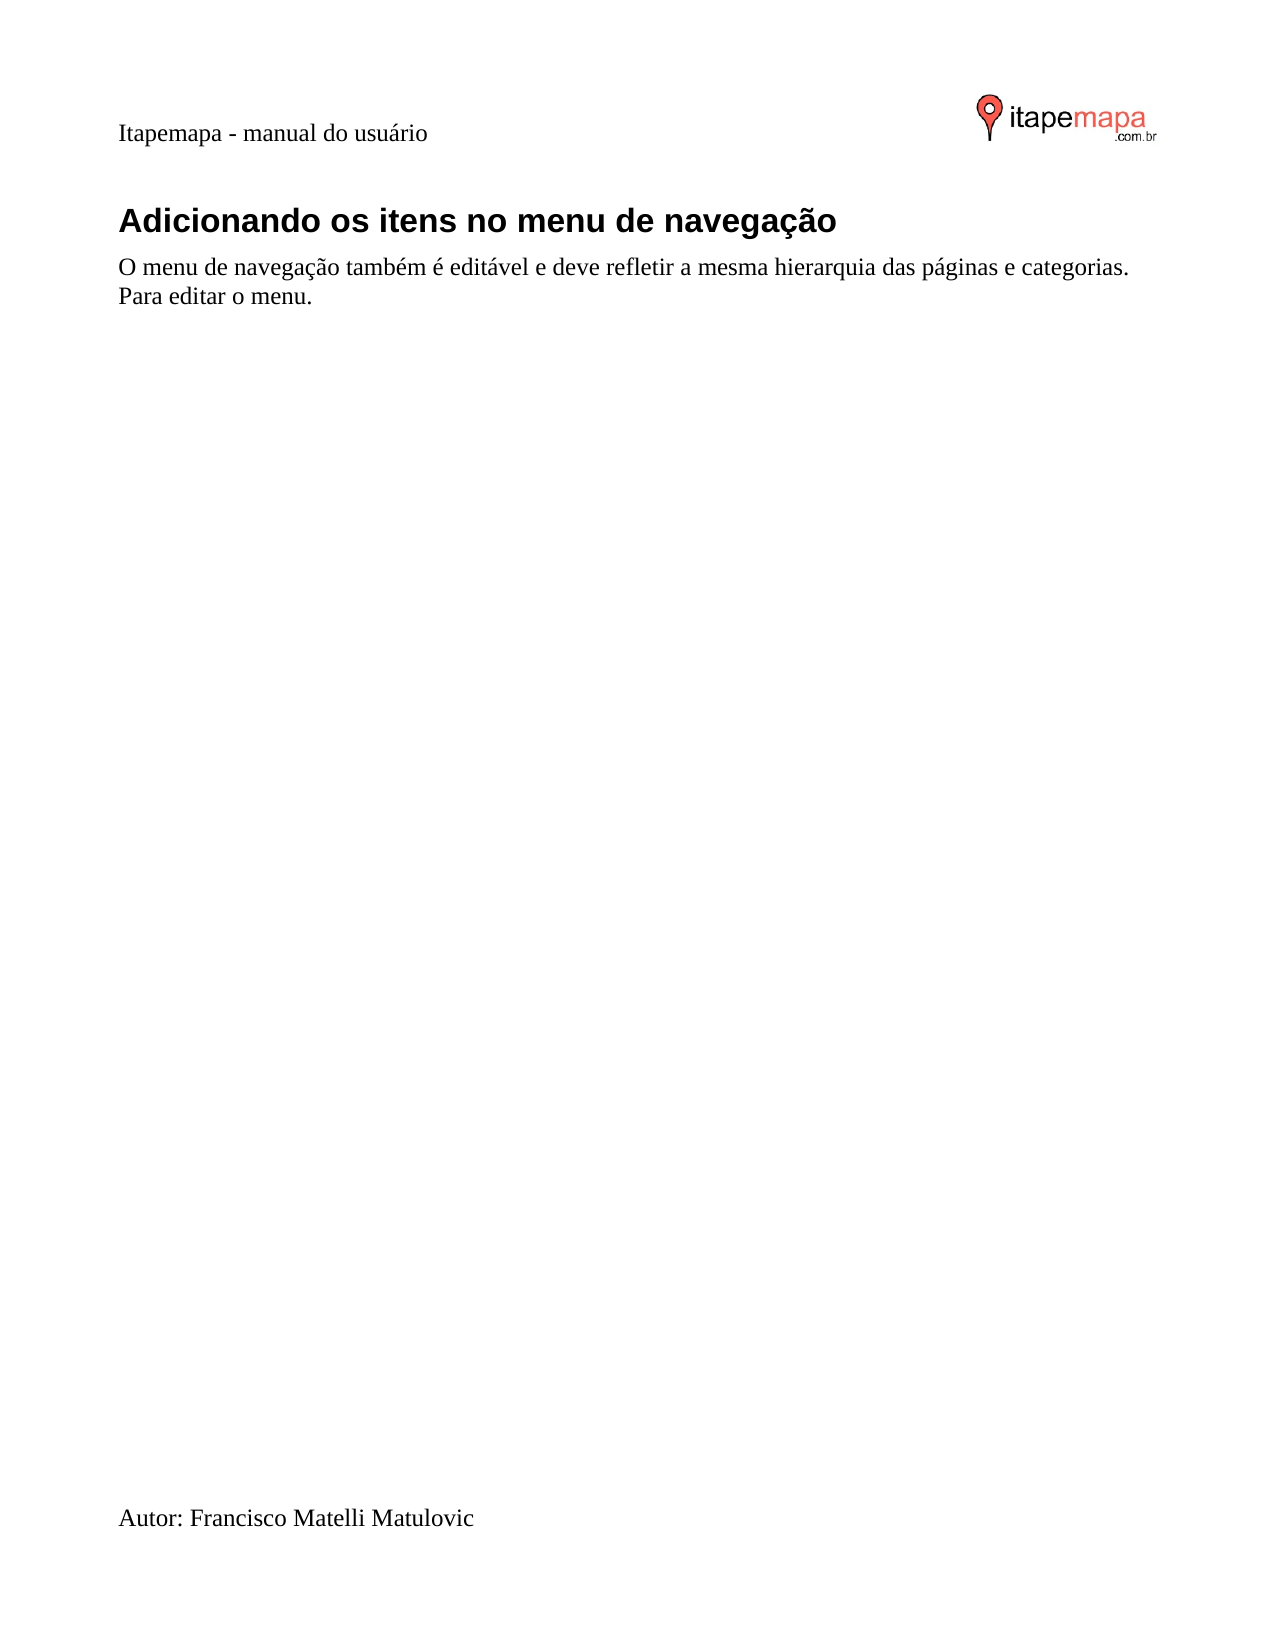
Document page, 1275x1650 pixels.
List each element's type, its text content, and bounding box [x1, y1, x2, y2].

text O menu de navegação também é editável e deve refletir a mesma hierarquia das páginas e categorias. Para editar o menu. [118, 252, 1157, 310]
subtitle Adicionando os itens no menu de navegação [118, 201, 1157, 240]
picture [969, 90, 1160, 147]
